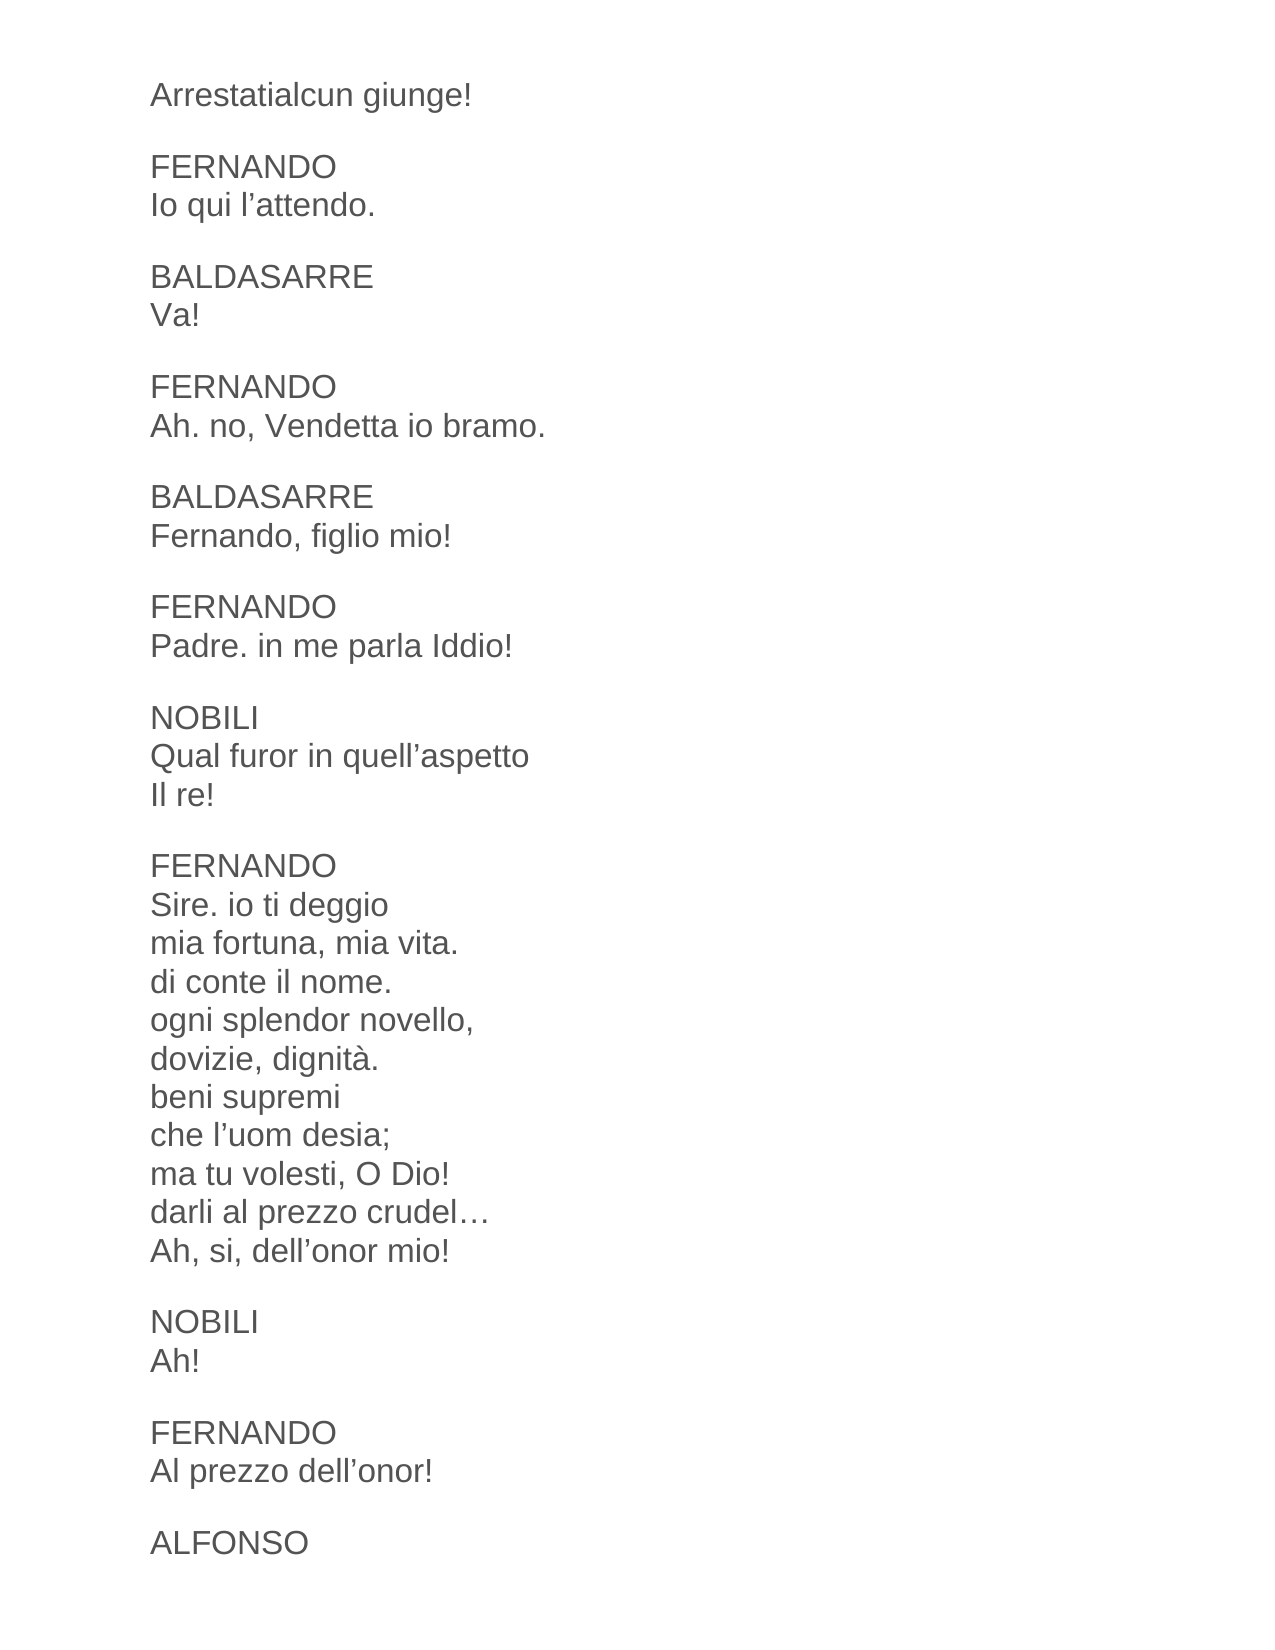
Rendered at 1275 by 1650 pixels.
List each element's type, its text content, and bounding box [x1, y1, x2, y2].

text ALFONSO [150, 1523, 1125, 1561]
text FERNANDO Padre. in me parla Iddio! [150, 588, 1125, 664]
text FERNANDO Io qui l’attendo. [150, 147, 1125, 224]
text NOBILI Qual furor in quell’aspetto Il re! [150, 698, 1125, 813]
text FERNANDO Sire. io ti deggio mia fortuna, mia vita. di conte il nome. ogni splendor novello, dovizie, dignità. beni supremi che l’uom desia; ma tu volesti, O Dio! darli al prezzo crudel… Ah, si, dell’onor mio! [150, 846, 1125, 1269]
text Arrestatialcun giunge! [150, 75, 1125, 113]
text FERNANDO Al prezzo dell’onor! [150, 1413, 1125, 1490]
text NOBILI Ah! [150, 1303, 1125, 1379]
text BALDASARRE Va! [150, 257, 1125, 334]
text BALDASARRE Fernando, figlio mio! [150, 477, 1125, 554]
text FERNANDO Ah. no, Vendetta io bramo. [150, 367, 1125, 444]
